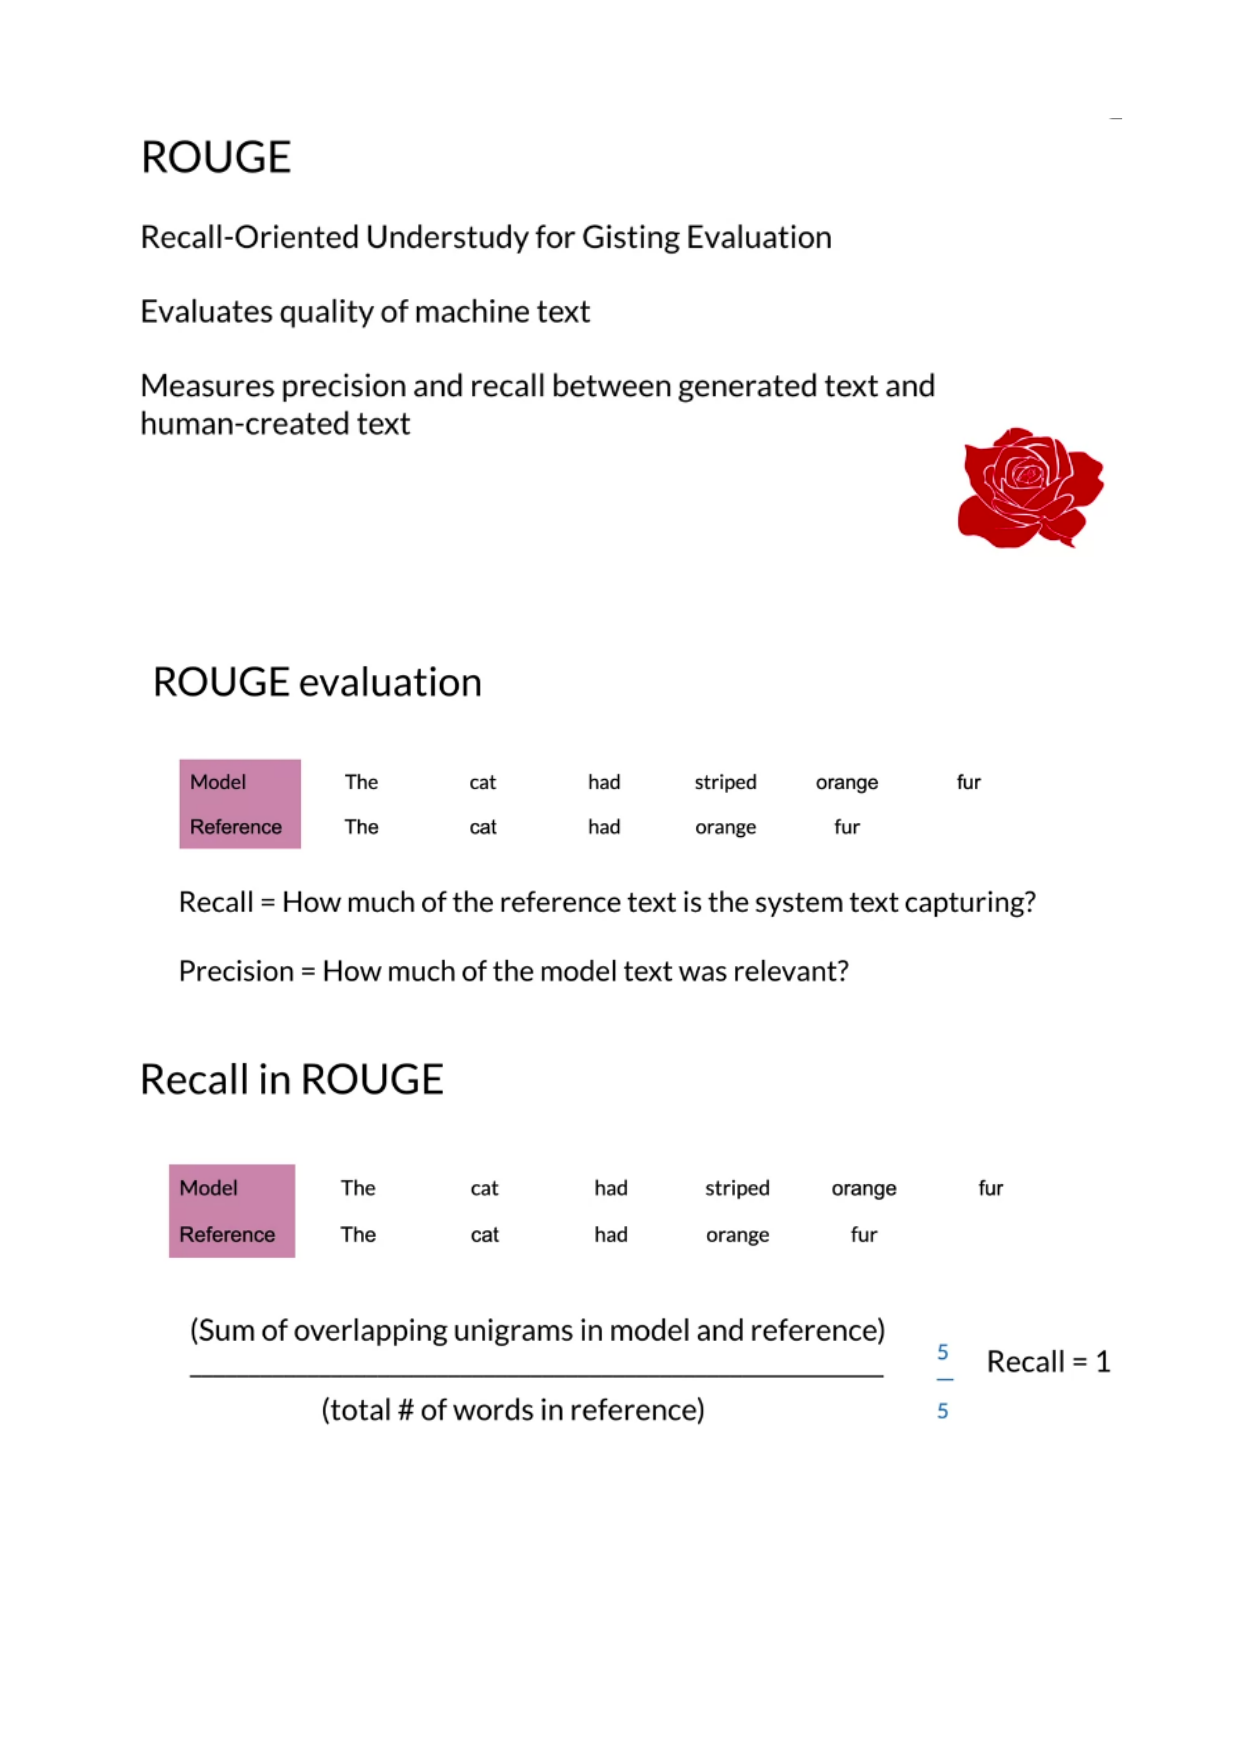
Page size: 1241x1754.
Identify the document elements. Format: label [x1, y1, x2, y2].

picture [118, 1054, 1123, 1437]
picture [118, 656, 1123, 1003]
picture [118, 118, 1123, 557]
